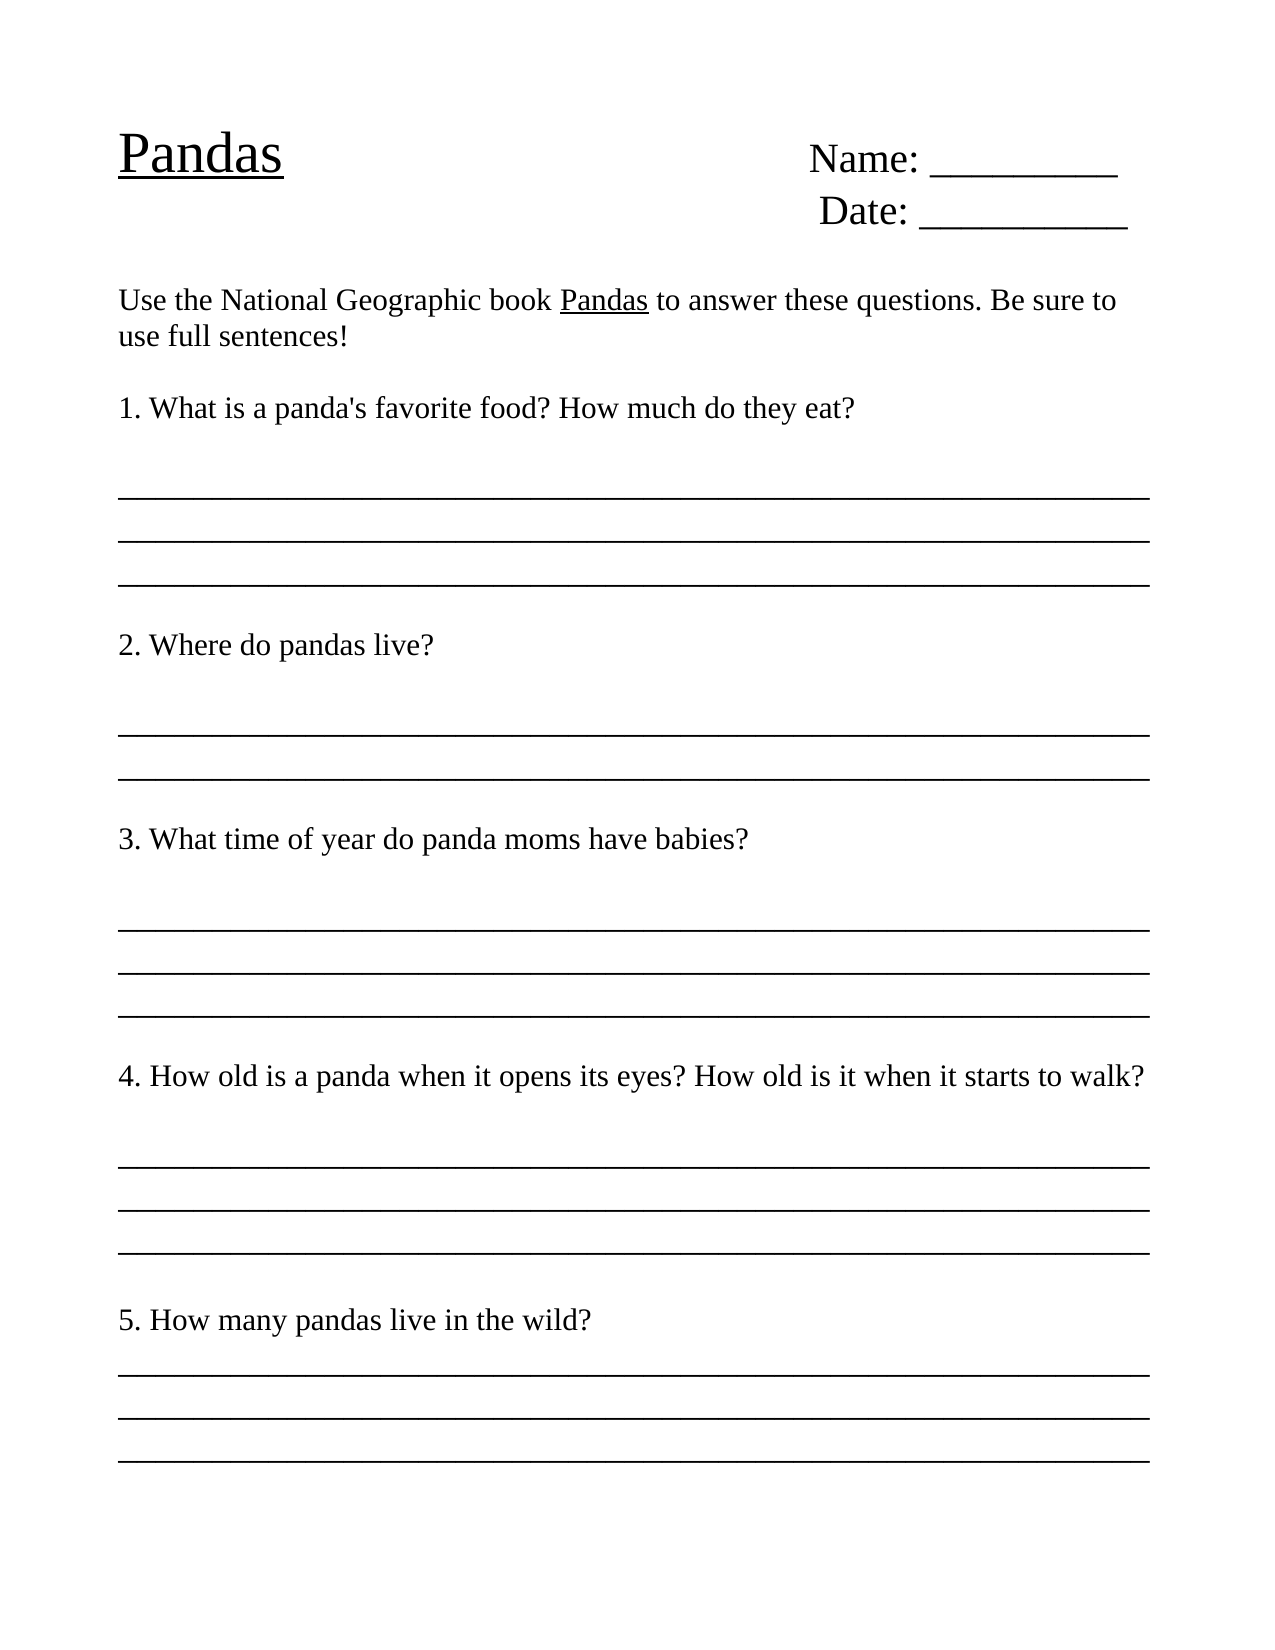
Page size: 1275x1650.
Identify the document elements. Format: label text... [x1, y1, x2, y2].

text _______________________________________________________ _______________________________________________________ _______________________________________________________ [118, 1129, 1157, 1258]
text _______________________________________________________ _______________________________________________________ _______________________________________________________ [118, 1338, 1157, 1467]
text Pandas Name: _________ [118, 118, 1157, 185]
text Use the National Geographic book Pandas to answer these questions. Be sure to use full sentences! [118, 281, 1157, 353]
text Date: __________ [118, 185, 1157, 233]
text 2. Where do pandas live? [118, 626, 1157, 662]
text 4. How old is a panda when it opens its eyes? How old is it when it starts to walk? [118, 1057, 1157, 1093]
text _______________________________________________________ _______________________________________________________ [118, 698, 1157, 784]
text _______________________________________________________ _______________________________________________________ _______________________________________________________ [118, 461, 1157, 590]
text 1. What is a panda's favorite food? How much do they eat? [118, 389, 1157, 425]
text _______________________________________________________ _______________________________________________________ _______________________________________________________ [118, 892, 1157, 1021]
text 3. What time of year do panda moms have babies? [118, 820, 1157, 856]
text 5. How many pandas live in the wild? [118, 1302, 1157, 1338]
